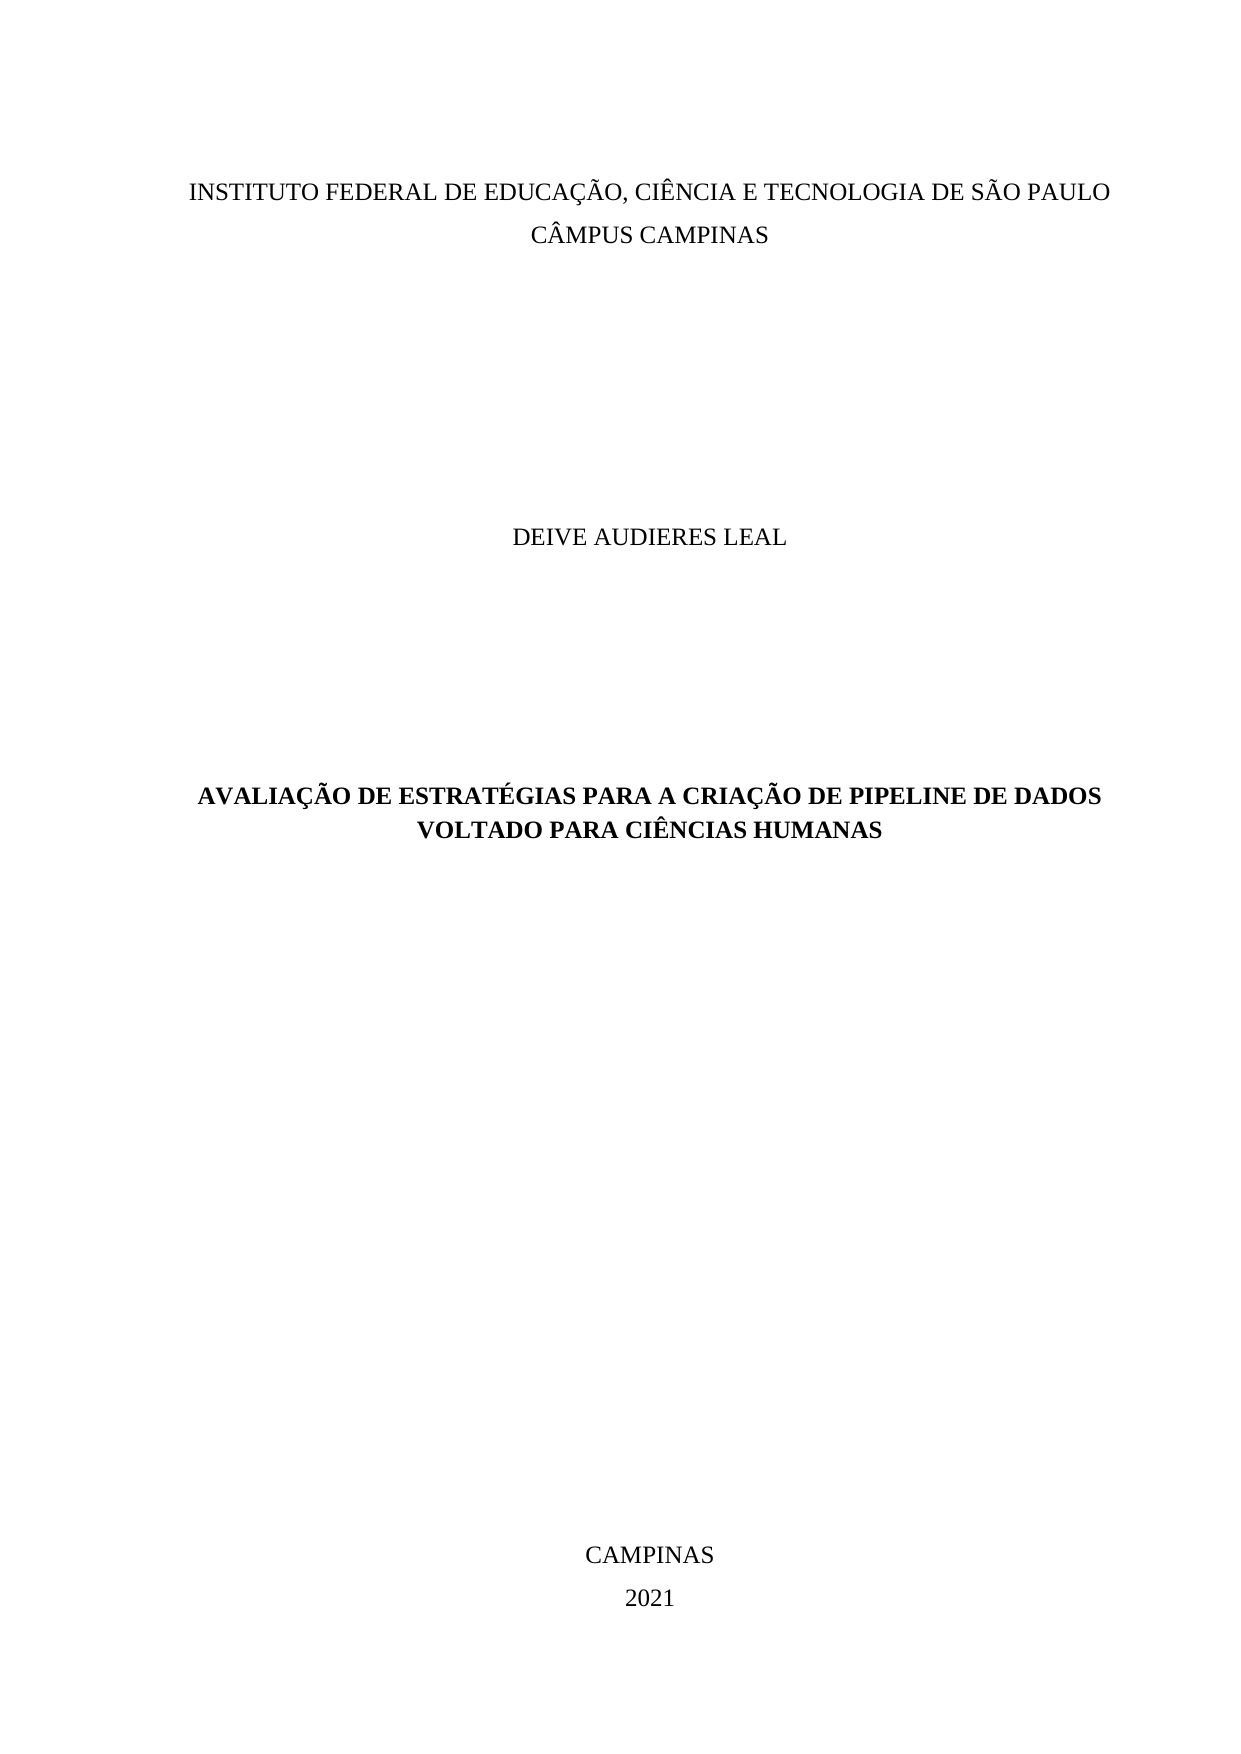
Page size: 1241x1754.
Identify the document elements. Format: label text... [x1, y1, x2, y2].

text 2021 [177, 1583, 1122, 1612]
text DEIVE AUDIERES LEAL [177, 522, 1122, 551]
text AVALIAÇÃO DE ESTRATÉGIAS PARA A CRIAÇÃO DE PIPELINE DE DADOS VOLTADO PARA CIÊNCIAS HUMANAS [177, 781, 1122, 844]
text CAMPINAS [177, 1540, 1122, 1569]
text INSTITUTO FEDERAL DE EDUCAÇÃO, CIÊNCIA E TECNOLOGIA DE SÃO PAULO CÂMPUS CAMPINAS [177, 177, 1122, 249]
